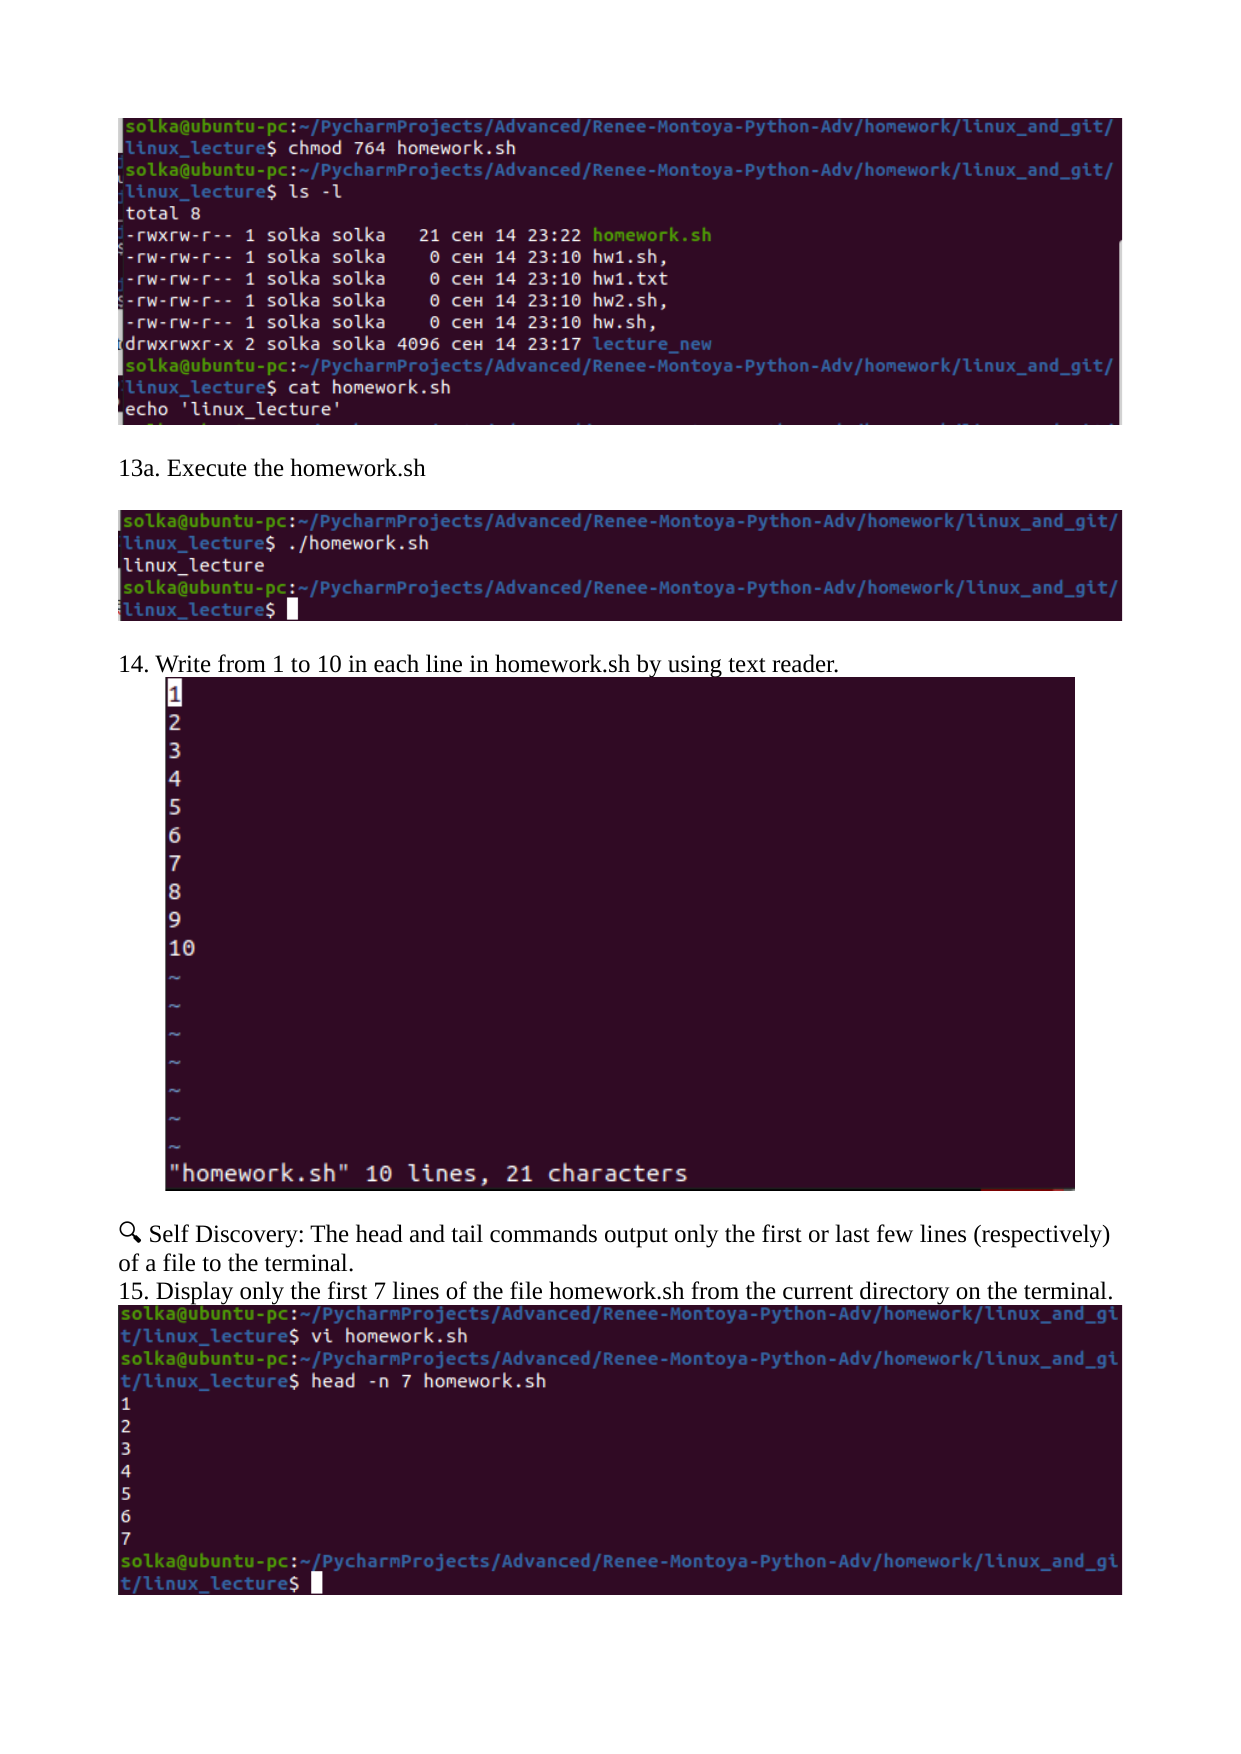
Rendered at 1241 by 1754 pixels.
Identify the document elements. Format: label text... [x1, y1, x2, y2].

text 🔍 Self Discovery: The head and tail commands output only the first or last few lines (respectively) of a file to the terminal. [118, 1219, 1122, 1276]
picture [165, 677, 1075, 1191]
picture [118, 510, 1123, 621]
picture [118, 1305, 1123, 1595]
text 14. Write from 1 to 10 in each line in homework.sh by using text reader. [118, 649, 1122, 678]
text 15. Display only the first 7 lines of the file homework.sh from the current directory on the terminal. [118, 1276, 1122, 1305]
text 13a. Execute the homework.sh [118, 453, 1122, 482]
picture [118, 118, 1123, 425]
